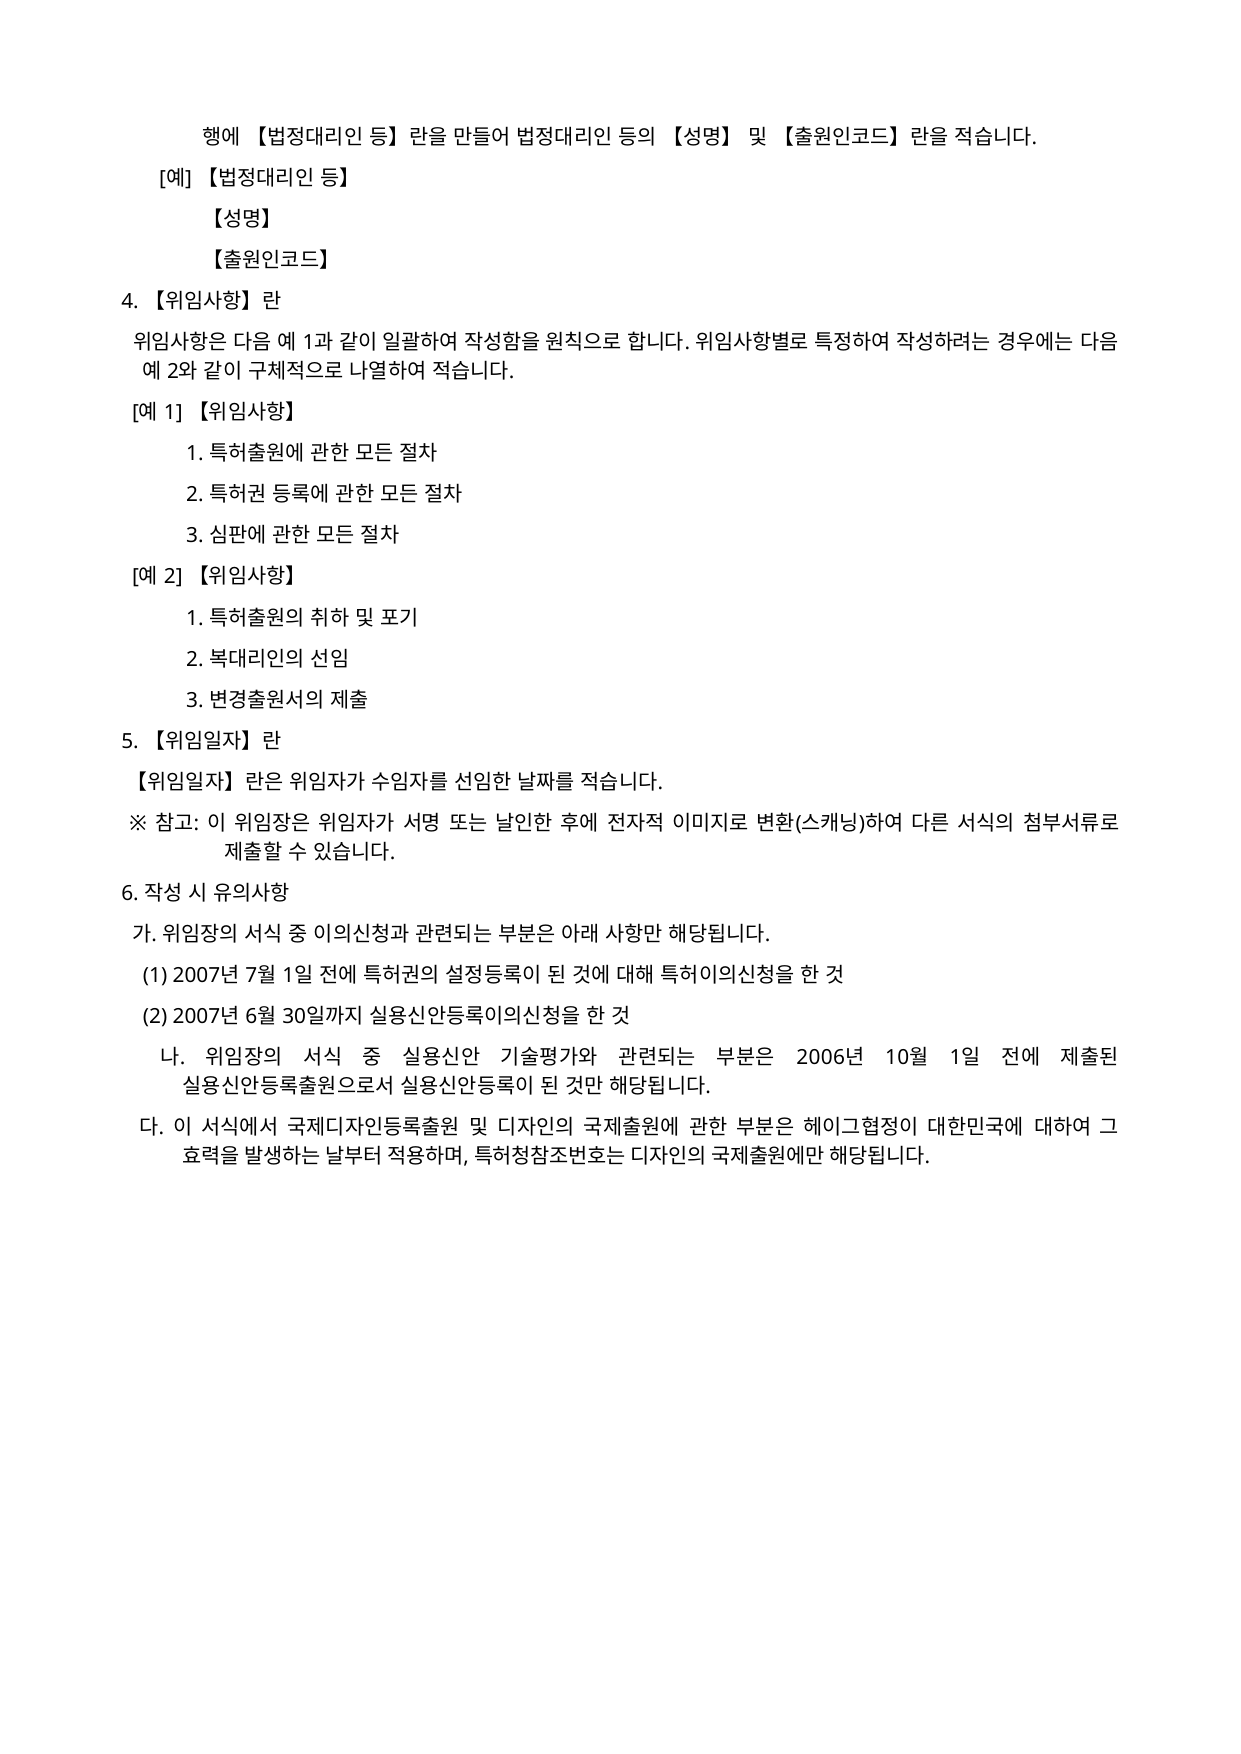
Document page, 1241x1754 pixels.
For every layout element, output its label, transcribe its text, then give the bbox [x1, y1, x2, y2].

table_header 행에 【법정대리인 등】란을 만들어 법정대리인 등의 【성명】 및 【출원인코드】란을 적습니다. [예] 【법정대리인 등】 【성명】 【출원인코드】 4. 【위임사항】란 위임사항은 다음 예 1과 같이 일괄하여 작성함을 원칙으로 합니다. 위임사항별로 특정하여 작성하려는 경우에는 다음 예 2와 같이 구체적으로 나열하여 적습니다. [예 1] 【위임사항】 1. 특허출원에 관한 모든 절차 2. 특허권 등록에 관한 모든 절차 3. 심판에 관한 모든 절차 [예 2] 【위임사항】 1. 특허출원의 취하 및 포기 2. 복대리인의 선임 3. 변경출원서의 제출 5. 【위임일자】란 【위임일자】란은 위임자가 수임자를 선임한 날짜를 적습니다. ※ 참고: 이 위임장은 위임자가 서명 또는 날인한 후에 전자적 이미지로 변환(스캐닝)하여 다른 서식의 첨부서류로 제출할 수 있습니다. 6. 작성 시 유의사항 가. 위임장의 서식 중 이의신청과 관련되는 부분은 아래 사항만 해당됩니다. (1) 2007년 7월 1일 전에 특허권의 설정등록이 된 것에 대해 특허이의신청을 한 것 (2) 2007년 6월 30일까지 실용신안등록이의신청을 한 것 나. 위임장의 서식 중 실용신안 기술평가와 관련되는 부분은 2006년 10월 1일 전에 제출된 실용신안등록출원으로서 실용신안등록이 된 것만 해당됩니다. 다. 이 서식에서 국제디자인등록출원 및 디자인의 국제출원에 관한 부분은 헤이그협정이 대한민국에 대하여 그 효력을 발생하는 날부터 적용하며, 특허청참조번호는 디자인의 국제출원에만 해당됩니다. [118, 118, 1122, 1184]
